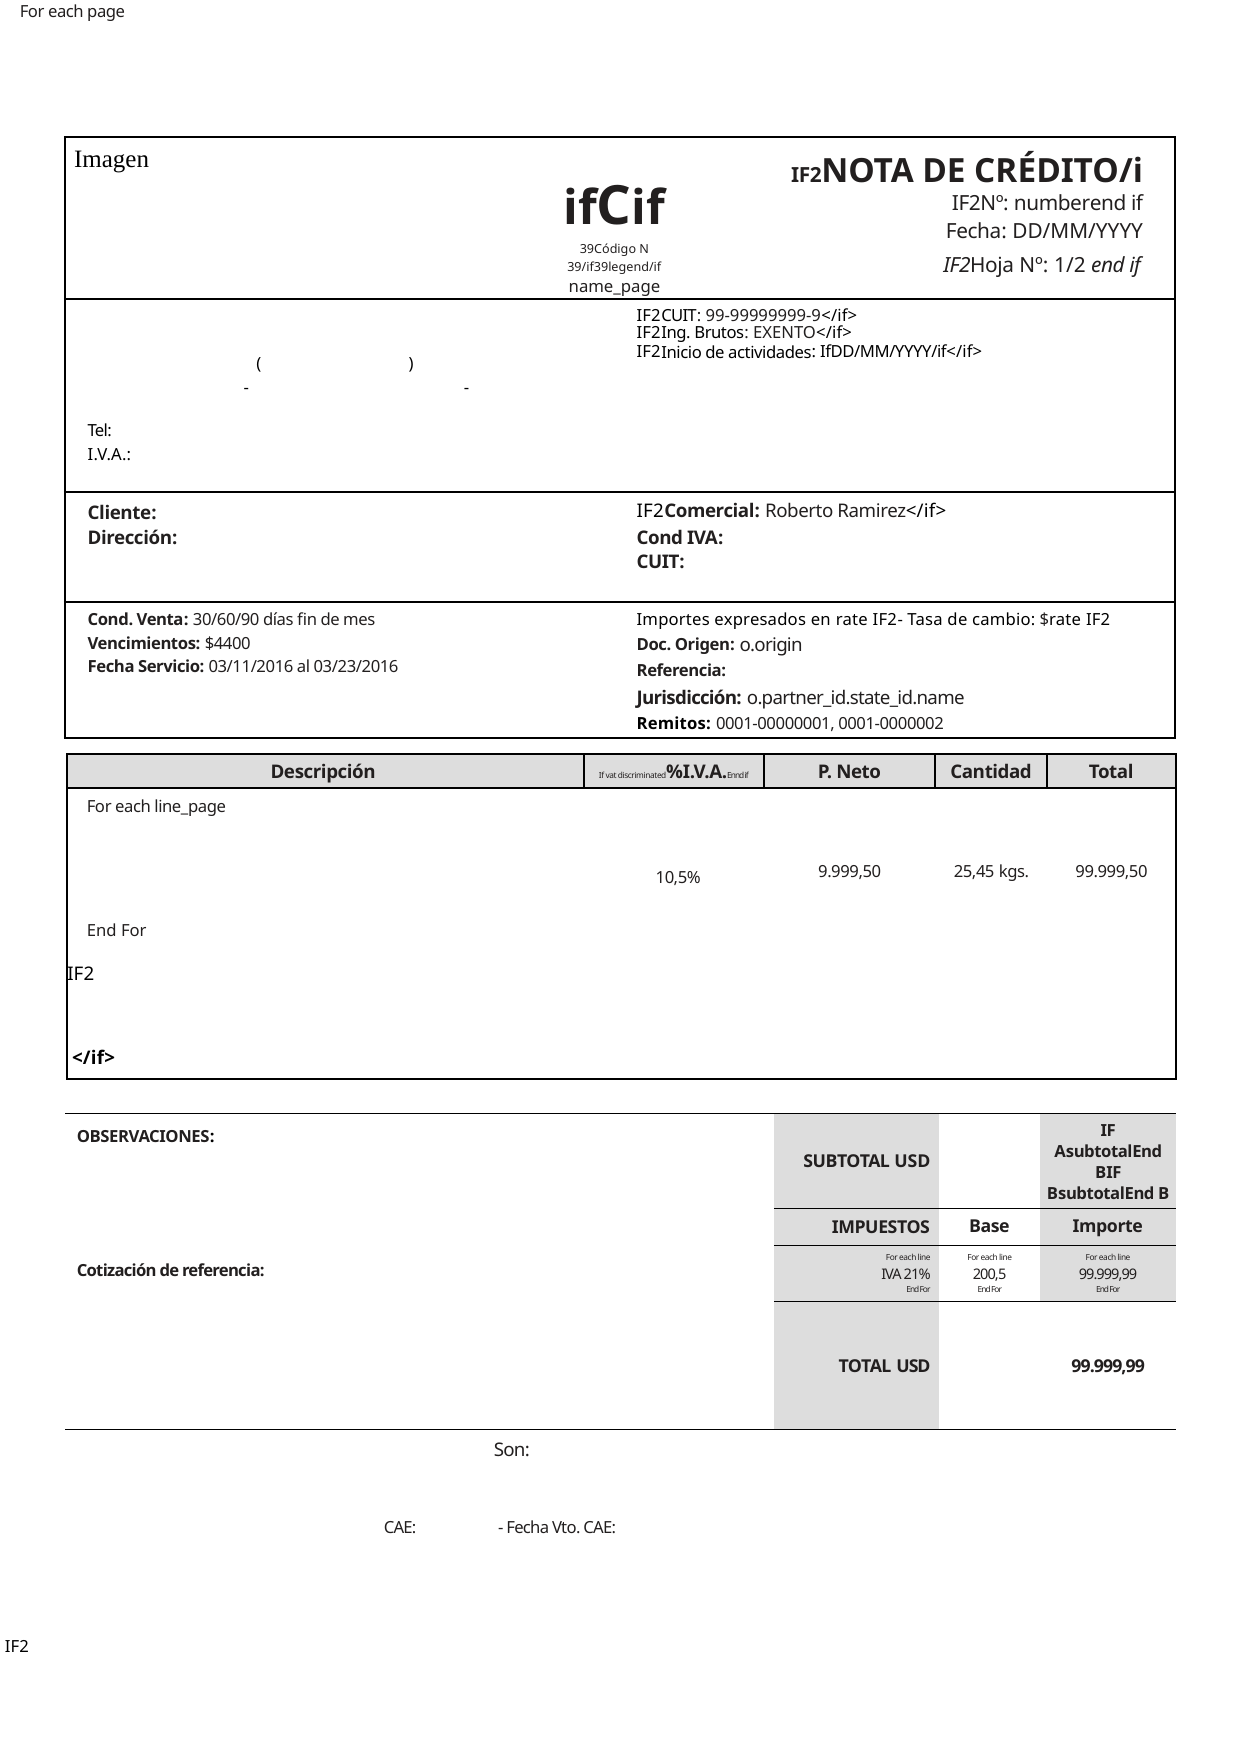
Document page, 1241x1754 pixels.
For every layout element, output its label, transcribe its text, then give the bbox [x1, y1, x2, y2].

table_cell Importe [1040, 1209, 1176, 1245]
table_cell [764, 1037, 935, 1078]
table_cell <page['complete_list']> [68, 994, 584, 1037]
table_header SUBTOTAL USD [774, 1114, 939, 1208]
table_header OBSERVACIONES: <o.legend_in_document> <if test="o._fields.get('move_currency_id') and o.move_currency_id.name"> Cotización de referencia: <"%s%s = %s%s" % (o.currency_id.name, o.move_inverse_currency_rate, o.move_currency_id.name, o.currency_rate)> </if> <o.journal_id.afip_ws == 'wsbfe' and "EL ADQUIRENTE ASUME EL COMPROMISO, EN CARÁCTER DE DECLARACION JURADA, DE NO EXPORTAR EL BIEN DURANTE EL PLAZO DE TRES 3 AÑOS CONTADOS A PARTIR DE SU ADQUISICION" or ""> [65, 1114, 774, 1429]
table_cell [764, 953, 935, 994]
table_header ifCif 39Código N 39/if39legend/if name_page [537, 138, 691, 298]
table_cell 99.999,50 [1047, 830, 1175, 913]
table_cell For each line 200,5 End For [939, 1246, 1040, 1301]
table_cell IF2CUIT: 99-99999999-9</if> IF2Ing. Brutos: EXENTO</if> IF2Inicio de actividades: IfDD/MM/YYYY/if</if> [614, 300, 1174, 491]
table_cell [1047, 1037, 1175, 1078]
table_cell For each line_page [68, 789, 584, 829]
table_cell [935, 913, 1047, 953]
table_cell [1047, 913, 1175, 953]
table_cell IMPUESTOS [774, 1209, 939, 1245]
table_cell TOTAL USD [774, 1302, 939, 1429]
table_header [939, 1114, 1040, 1208]
table_cell End For [68, 913, 584, 953]
table_cell [584, 789, 763, 829]
text IF2 [0, 1634, 1240, 1658]
table_header [66, 138, 537, 298]
table_cell For each line 99.999,99 End For [1040, 1246, 1176, 1301]
table_cell [584, 994, 763, 1037]
table_cell <if test="print_header"> <company.report_company_name or company.name> <company.partner_id.street> (<company.partner_id.zip>) <company.partner_id.city> - <company.partner_id.state_id.name> - <company.partner_id.country_id.name> Tel: <company.partner_id.phone> I.V.A.: <company.partner_id.afip_responsability_type_id.name> <company.partner_id.email> <company.website> </if> [66, 300, 614, 491]
table_cell Son: <o.currency_id.name or o.company_id.currency_id.name> <number_to_string(o.amount_total)> [65, 1430, 1176, 1462]
text For each page [19, 0, 1227, 23]
table_cell 99.999,99 [1040, 1302, 1176, 1429]
table_cell [935, 1037, 1047, 1078]
table_header If vat discriminated%I.V.A.Ennd if [585, 755, 763, 787]
table_cell [1047, 994, 1175, 1037]
table_cell </if> [68, 1037, 584, 1078]
table_header IF2NOTA DE CRÉDITO/i IF2Nº: numberend if Fecha: DD/MM/YYYY IF2Hoja Nº: 1/2 end if [691, 138, 1174, 298]
table_cell [584, 1037, 763, 1078]
table_cell <line.name + (line._fields.get('lot_ids') and line.lot_ids.mapped('dispatch_number') and '. Despachos: %s' % ', '.join(line.lot_ids.mapped('dispatch_number')) or '')> [68, 830, 584, 913]
table_header Total [1048, 755, 1175, 787]
table_cell IF2 [68, 953, 584, 994]
table_cell 10,5% [584, 830, 763, 913]
table_cell 25,45 kgs. [935, 830, 1047, 913]
table_cell Cond. Venta: 30/60/90 días fin de mes Vencimientos: $4400 Fecha Servicio: 03/11/2016 al 03/23/2016 [66, 603, 614, 737]
table_cell For each line IVA 21% End For [774, 1246, 939, 1301]
table_cell Cliente: <o.partner_id.commercial_partner_id.name> Dirección: <partner_address(o.partner_id.commercial_partner_id)> <o.afip_incoterm_id and 'Incoterms:' or ''><o.afip_incoterm_id.name> [66, 493, 614, 601]
table_header IF AsubtotalEnd BIF BsubtotalEnd B [1040, 1114, 1176, 1208]
table_cell [584, 913, 763, 953]
table_cell 9.999,50 [764, 830, 935, 913]
table_cell [764, 913, 935, 953]
table_cell [939, 1302, 1040, 1429]
table_header Descripción [68, 755, 583, 787]
table_cell [764, 789, 935, 829]
table_cell [1047, 953, 1175, 994]
table_cell [764, 994, 935, 1037]
table_cell [935, 994, 1047, 1037]
table_cell [935, 789, 1047, 829]
table_cell <o.afip_barcode> [66, 1598, 1178, 1628]
table_cell [584, 953, 763, 994]
table_cell IF2Comercial: Roberto Ramirez</if> Cond IVA: <o.afip_responsability_type_id.name> CUIT: <o.partner_id.commercial_partner_id.main_id_number> [614, 493, 1174, 601]
table_cell Base [939, 1209, 1040, 1245]
table_cell Importes expresados en rate IF2- Tasa de cambio: $rate IF2 Doc. Origen: o.origin Referencia: <o.name> Jurisdicción: o.partner_id.state_id.name Remitos: 0001-00000001, 0001-0000002 [614, 603, 1174, 737]
table_cell [66, 1542, 1178, 1598]
table_cell [935, 953, 1047, 994]
table_header CAE: <o.afip_cae> - Fecha Vto. CAE: <formatLang(o.afip_cae_due,date=True)> [66, 1510, 1178, 1542]
table_header P. Neto [765, 755, 934, 787]
table_cell [1047, 789, 1175, 829]
table_header Cantidad [936, 755, 1046, 787]
